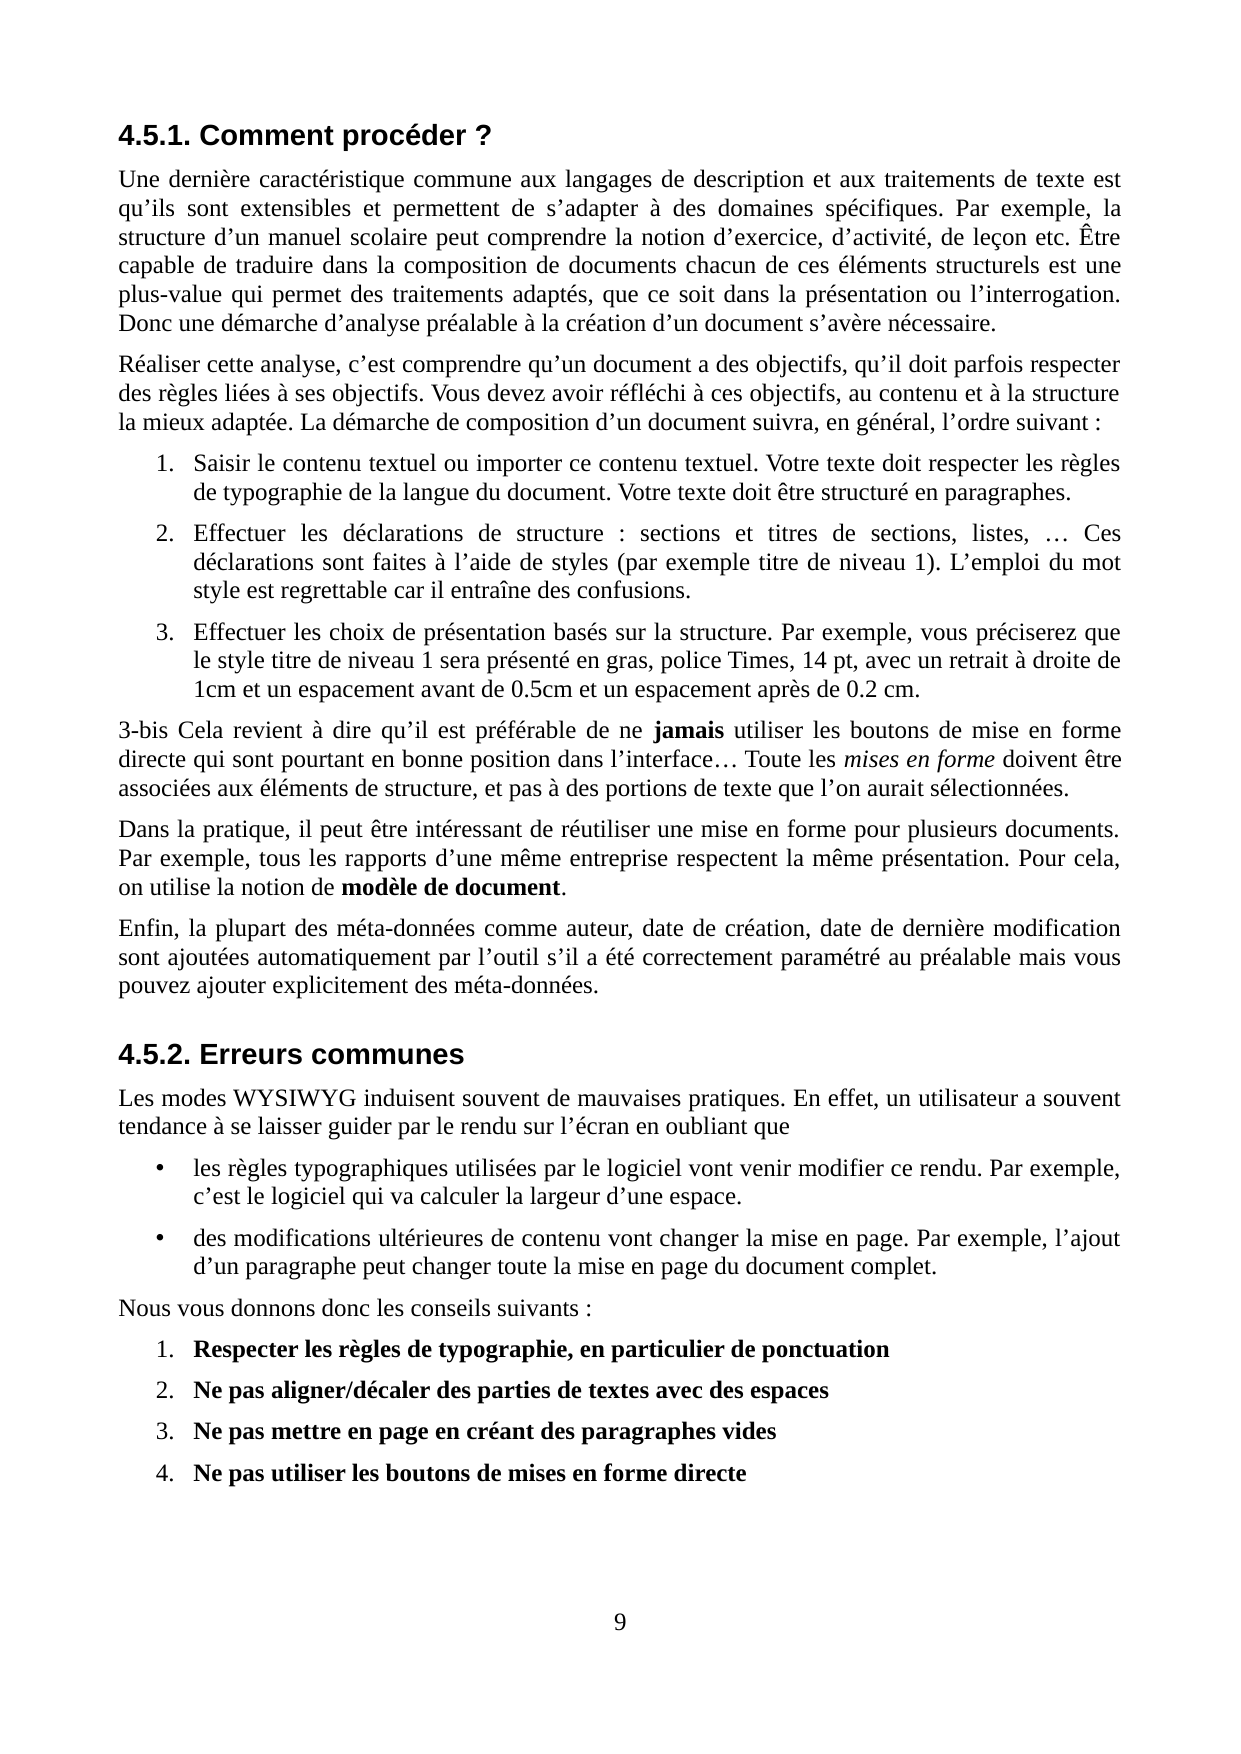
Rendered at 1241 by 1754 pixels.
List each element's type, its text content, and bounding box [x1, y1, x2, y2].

text Les modes WYSIWYG induisent souvent de mauvaises pratiques. En effet, un utilisateur a souvent tendance à se laisser guider par le rendu sur l’écran en oubliant que [118, 1083, 1122, 1140]
list Effectuer les choix de présentation basés sur la structure. Par exemple, vous préciserez que le style titre de niveau 1 sera présenté en gras, police Times, 14 pt, avec un retrait à droite de 1cm et un espacement avant de 0.5cm et un espacement après de 0.2 cm. [156, 617, 1122, 703]
list Ne pas utiliser les boutons de mises en forme directe [156, 1458, 1122, 1486]
text 3-bis Cela revient à dire qu’il est préférable de ne jamais utiliser les boutons de mise en forme directe qui sont pourtant en bonne position dans l’interface… Toute les mises en forme doivent être associées aux éléments de structure, et pas à des portions de texte que l’on aurait sélectionnées. [118, 715, 1122, 802]
list les règles typographiques utilisées par le logiciel vont venir modifier ce rendu. Par exemple, c’est le logiciel qui va calculer la largeur d’une espace. [156, 1153, 1122, 1210]
text Réaliser cette analyse, c’est comprendre qu’un document a des objectifs, qu’il doit parfois respecter des règles liées à ses objectifs. Vous devez avoir réfléchi à ces objectifs, au contenu et à la structure la mieux adaptée. La démarche de composition d’un document suivra, en général, l’ordre suivant : [118, 349, 1122, 435]
list des modifications ultérieures de contenu vont changer la mise en page. Par exemple, l’ajout d’un paragraphe peut changer toute la mise en page du document complet. [156, 1223, 1122, 1280]
subtitle Comment procéder ? [118, 118, 1122, 152]
list Effectuer les déclarations de structure : sections et titres de sections, listes, … Ces déclarations sont faites à l’aide de styles (par exemple titre de niveau 1). L’emploi du mot style est regrettable car il entraîne des confusions. [156, 518, 1122, 604]
list Saisir le contenu textuel ou importer ce contenu textuel. Votre texte doit respecter les règles de typographie de la langue du document. Votre texte doit être structuré en paragraphes. [156, 448, 1122, 505]
subtitle Erreurs communes [118, 1037, 1122, 1070]
list Respecter les règles de typographie, en particulier de ponctuation [156, 1334, 1122, 1363]
text Enfin, la plupart des méta-données comme auteur, date de création, date de dernière modification sont ajoutées automatiquement par l’outil s’il a été correctement paramétré au préalable mais vous pouvez ajouter explicitement des méta-données. [118, 913, 1122, 999]
list Ne pas aligner/décaler des parties de textes avec des espaces [156, 1375, 1122, 1404]
text Nous vous donnons donc les conseils suivants : [118, 1293, 1122, 1321]
text Dans la pratique, il peut être intéressant de réutiliser une mise en forme pour plusieurs documents. Par exemple, tous les rapports d’une même entreprise respectent la même présentation. Pour cela, on utilise la notion de modèle de document. [118, 814, 1122, 900]
text Une dernière caractéristique commune aux langages de description et aux traitements de texte est qu’ils sont extensibles et permettent de s’adapter à des domaines spécifiques. Par exemple, la structure d’un manuel scolaire peut comprendre la notion d’exercice, d’activité, de leçon etc. Être capable de traduire dans la composition de documents chacun de ces éléments structurels est une plus-value qui permet des traitements adaptés, que ce soit dans la présentation ou l’interrogation. Donc une démarche d’analyse préalable à la création d’un document s’avère nécessaire. [118, 164, 1122, 337]
list Ne pas mettre en page en créant des paragraphes vides [156, 1416, 1122, 1445]
